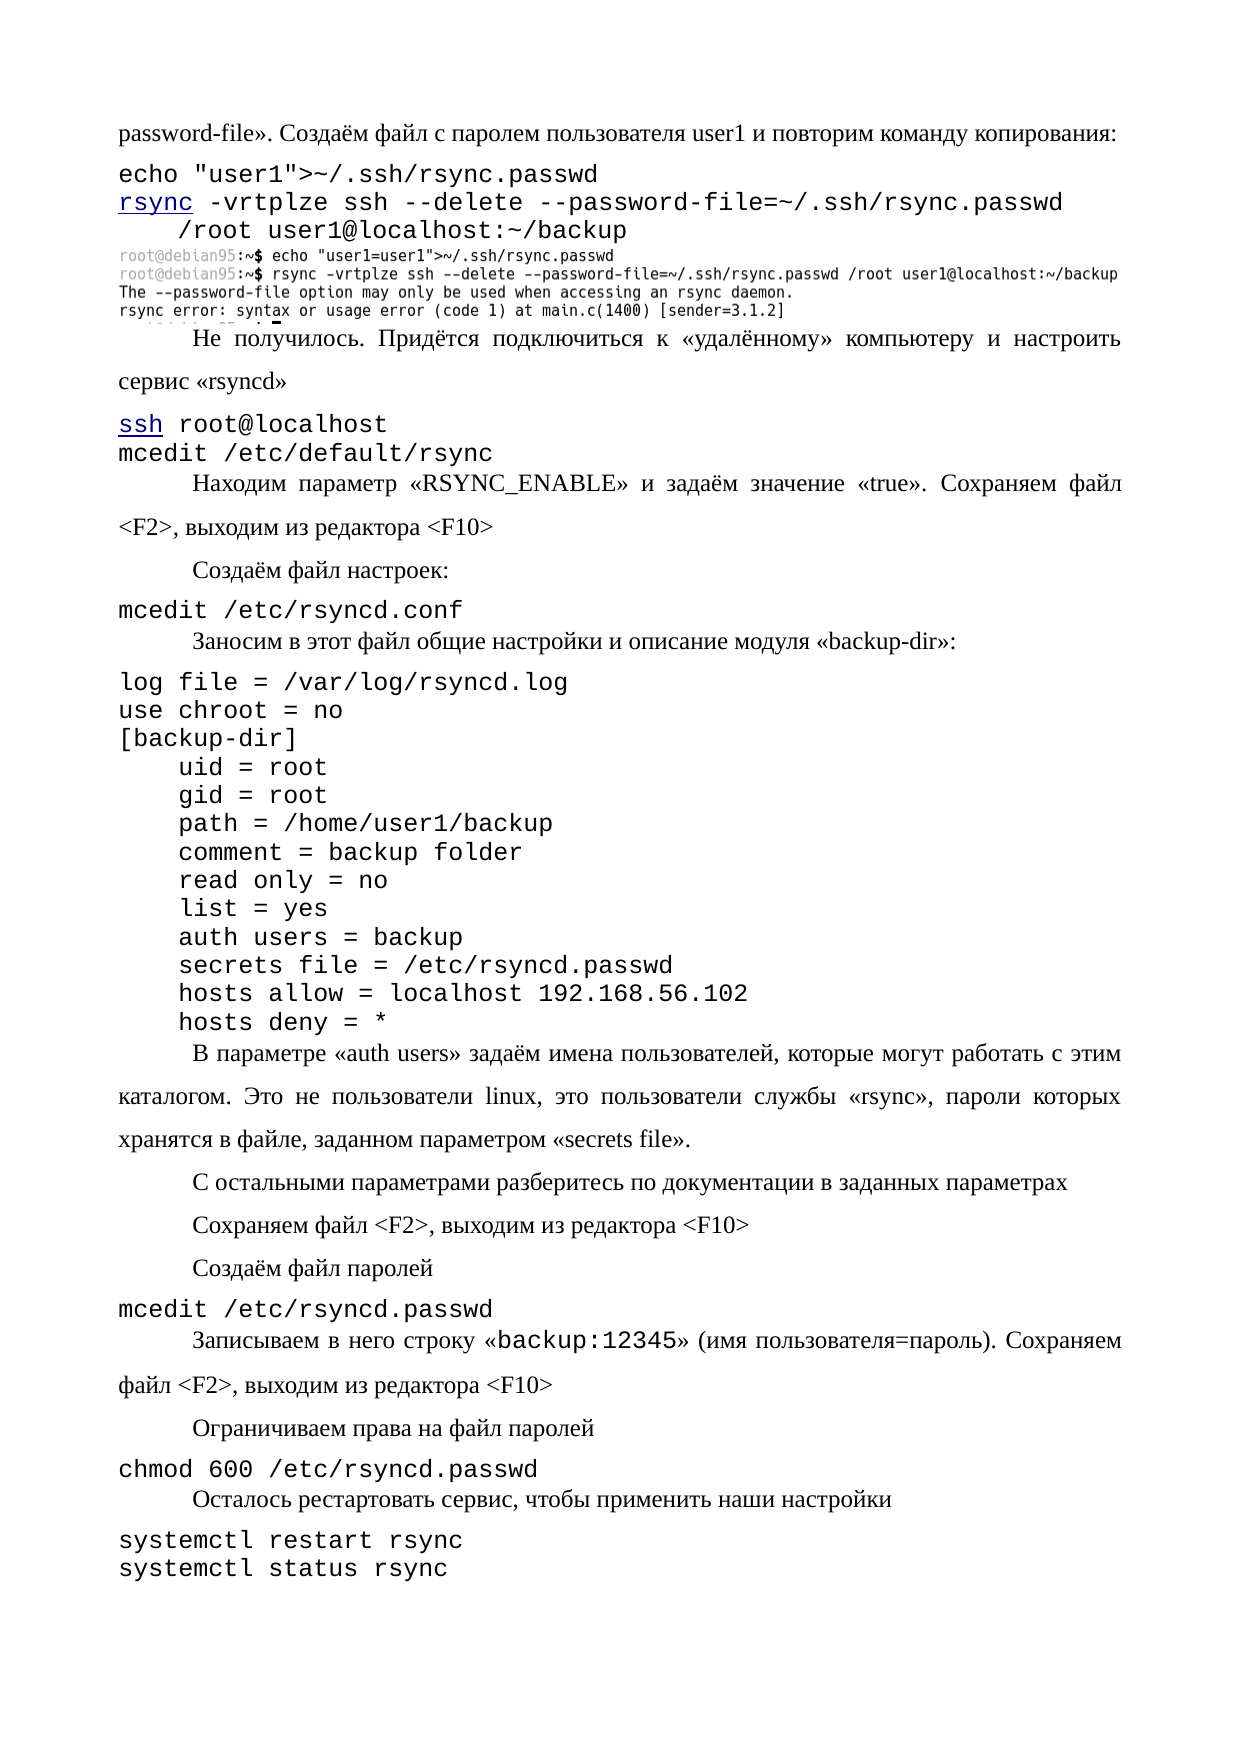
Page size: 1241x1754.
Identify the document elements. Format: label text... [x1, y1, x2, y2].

text secrets file = /etc/rsyncd.passwd [118, 953, 1122, 981]
text Ограничиваем права на файл паролей [118, 1413, 1122, 1442]
text auth users = backup [118, 924, 1122, 953]
text Не получилось. Придётся подключиться к «удалённому» компьютеру и настроить сервис «rsyncd» [118, 324, 1122, 395]
text mcedit /etc/rsyncd.passwd [118, 1296, 1122, 1325]
text Сохраняем файл <F2>, выходим из редактора <F10> [118, 1210, 1122, 1239]
text hosts allow = localhost 192.168.56.102 [118, 981, 1122, 1009]
text comment = backup folder [118, 839, 1122, 868]
text systemctl status rsync [118, 1556, 1122, 1584]
text Находим параметр «RSYNC_ENABLE» и задаём значение «true». Сохраняем файл <F2>, выходим из редактора <F10> [118, 468, 1122, 540]
text [backup-dir] [118, 726, 1122, 754]
text log file = /var/log/rsyncd.log [118, 669, 1122, 698]
text read only = no [118, 868, 1122, 896]
text gid = root [118, 783, 1122, 811]
text mcedit /etc/default/rsync [118, 440, 1122, 468]
text Осталось рестартовать сервис, чтобы применить наши настройки [118, 1484, 1122, 1513]
text Записываем в него строку «backup:12345» (имя пользователя=пароль). Сохраняем файл <F2>, выходим из редактора <F10> [118, 1325, 1122, 1399]
text С остальными параметрами разберитесь по документации в заданных параметрах [118, 1167, 1122, 1196]
text use chroot = no [118, 698, 1122, 726]
text chmod 600 /etc/rsyncd.passwd [118, 1456, 1122, 1484]
text uid = root [118, 754, 1122, 783]
text mcedit /etc/rsyncd.conf [118, 598, 1122, 626]
text В параметре «auth users» задаём имена пользователей, которые могут работать с этим каталогом. Это не пользователи linux, это пользователи службы «rsync», пароли которых хранятся в файле, заданном параметром «secrets file». [118, 1038, 1122, 1153]
text password-file». Создаём файл с паролем пользователя user1 и повторим команду копирования: [118, 118, 1122, 147]
text rsync -vrtplze ssh --delete --password-file=~/.ssh/rsync.passwd /root user1@localhost:~/backup [118, 189, 1122, 246]
picture [118, 246, 1123, 324]
text list = yes [118, 896, 1122, 924]
text path = /home/user1/backup [118, 811, 1122, 839]
text hosts deny = * [118, 1009, 1122, 1038]
text Создаём файл паролей [118, 1253, 1122, 1282]
text ssh root@localhost [118, 409, 1122, 440]
text Создаём файл настроек: [118, 555, 1122, 583]
text systemctl restart rsync [118, 1528, 1122, 1556]
text echo "user1">~/.ssh/rsync.passwd [118, 161, 1122, 189]
text Заносим в этот файл общие настройки и описание модуля «backup-dir»: [118, 626, 1122, 655]
